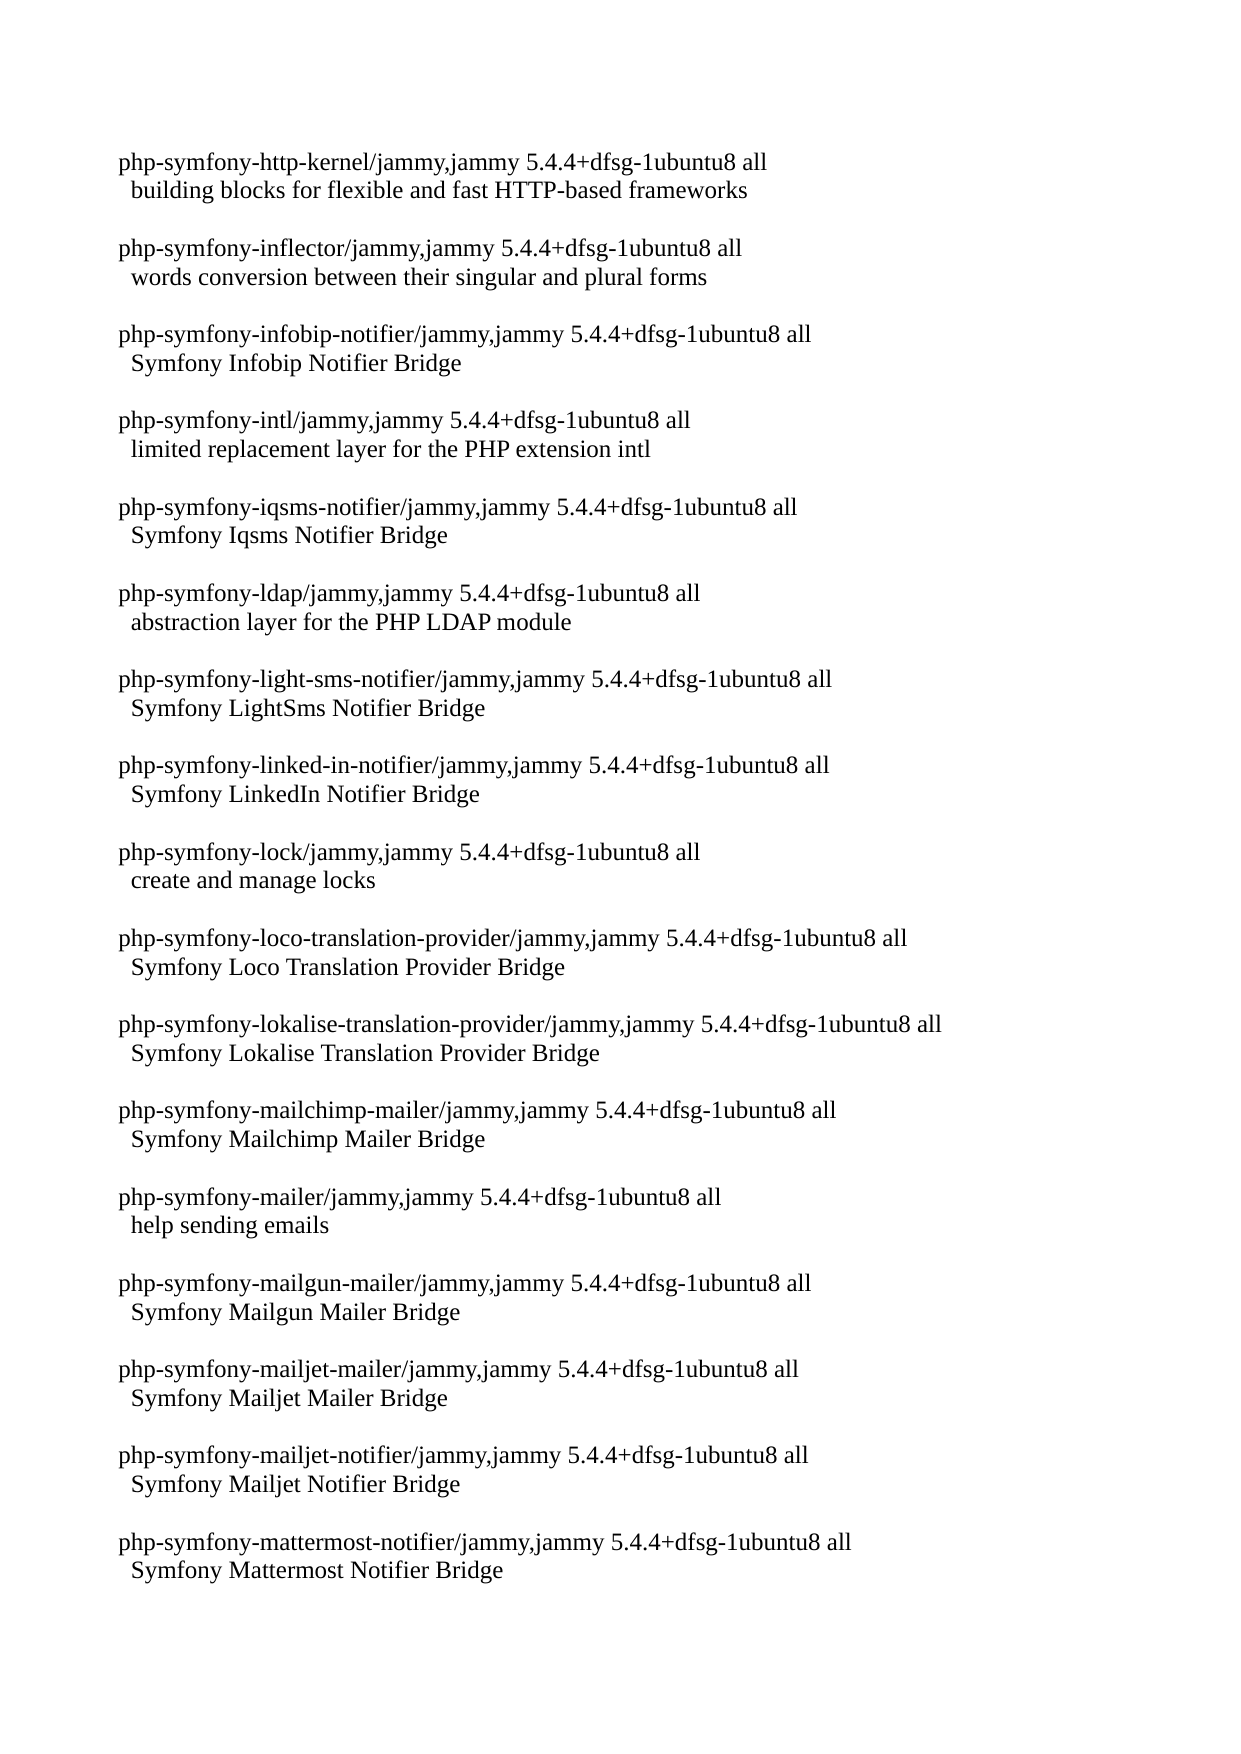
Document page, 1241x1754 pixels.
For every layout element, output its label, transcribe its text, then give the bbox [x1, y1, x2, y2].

text Symfony Mailjet Notifier Bridge [118, 1469, 1122, 1498]
text php-symfony-mailjet-notifier/jammy,jammy 5.4.4+dfsg-1ubuntu8 all [118, 1441, 1122, 1469]
text php-symfony-http-kernel/jammy,jammy 5.4.4+dfsg-1ubuntu8 all [118, 147, 1122, 176]
text php-symfony-inflector/jammy,jammy 5.4.4+dfsg-1ubuntu8 all [118, 233, 1122, 262]
text Symfony Mailgun Mailer Bridge [118, 1297, 1122, 1326]
text php-symfony-mailer/jammy,jammy 5.4.4+dfsg-1ubuntu8 all [118, 1182, 1122, 1211]
text php-symfony-mattermost-notifier/jammy,jammy 5.4.4+dfsg-1ubuntu8 all [118, 1527, 1122, 1556]
text php-symfony-mailjet-mailer/jammy,jammy 5.4.4+dfsg-1ubuntu8 all [118, 1354, 1122, 1383]
text limited replacement layer for the PHP extension intl [118, 434, 1122, 463]
text php-symfony-loco-translation-provider/jammy,jammy 5.4.4+dfsg-1ubuntu8 all [118, 923, 1122, 952]
text php-symfony-light-sms-notifier/jammy,jammy 5.4.4+dfsg-1ubuntu8 all [118, 664, 1122, 693]
text php-symfony-mailgun-mailer/jammy,jammy 5.4.4+dfsg-1ubuntu8 all [118, 1268, 1122, 1297]
text php-symfony-lock/jammy,jammy 5.4.4+dfsg-1ubuntu8 all [118, 837, 1122, 866]
text Symfony Mailchimp Mailer Bridge [118, 1124, 1122, 1153]
text Symfony Mattermost Notifier Bridge [118, 1556, 1122, 1584]
text php-symfony-linked-in-notifier/jammy,jammy 5.4.4+dfsg-1ubuntu8 all [118, 751, 1122, 779]
text help sending emails [118, 1211, 1122, 1239]
text Symfony Mailjet Mailer Bridge [118, 1383, 1122, 1412]
text php-symfony-ldap/jammy,jammy 5.4.4+dfsg-1ubuntu8 all [118, 578, 1122, 607]
text abstraction layer for the PHP LDAP module [118, 607, 1122, 636]
text php-symfony-intl/jammy,jammy 5.4.4+dfsg-1ubuntu8 all [118, 406, 1122, 434]
text Symfony Infobip Notifier Bridge [118, 348, 1122, 377]
text Symfony Iqsms Notifier Bridge [118, 521, 1122, 549]
text Symfony Loco Translation Provider Bridge [118, 952, 1122, 981]
text Symfony LightSms Notifier Bridge [118, 693, 1122, 722]
text building blocks for flexible and fast HTTP-based frameworks [118, 176, 1122, 204]
text Symfony LinkedIn Notifier Bridge [118, 779, 1122, 808]
text php-symfony-lokalise-translation-provider/jammy,jammy 5.4.4+dfsg-1ubuntu8 all [118, 1009, 1122, 1038]
text php-symfony-mailchimp-mailer/jammy,jammy 5.4.4+dfsg-1ubuntu8 all [118, 1096, 1122, 1124]
text php-symfony-iqsms-notifier/jammy,jammy 5.4.4+dfsg-1ubuntu8 all [118, 492, 1122, 521]
text create and manage locks [118, 866, 1122, 894]
text words conversion between their singular and plural forms [118, 262, 1122, 291]
text Symfony Lokalise Translation Provider Bridge [118, 1038, 1122, 1067]
text php-symfony-infobip-notifier/jammy,jammy 5.4.4+dfsg-1ubuntu8 all [118, 319, 1122, 348]
